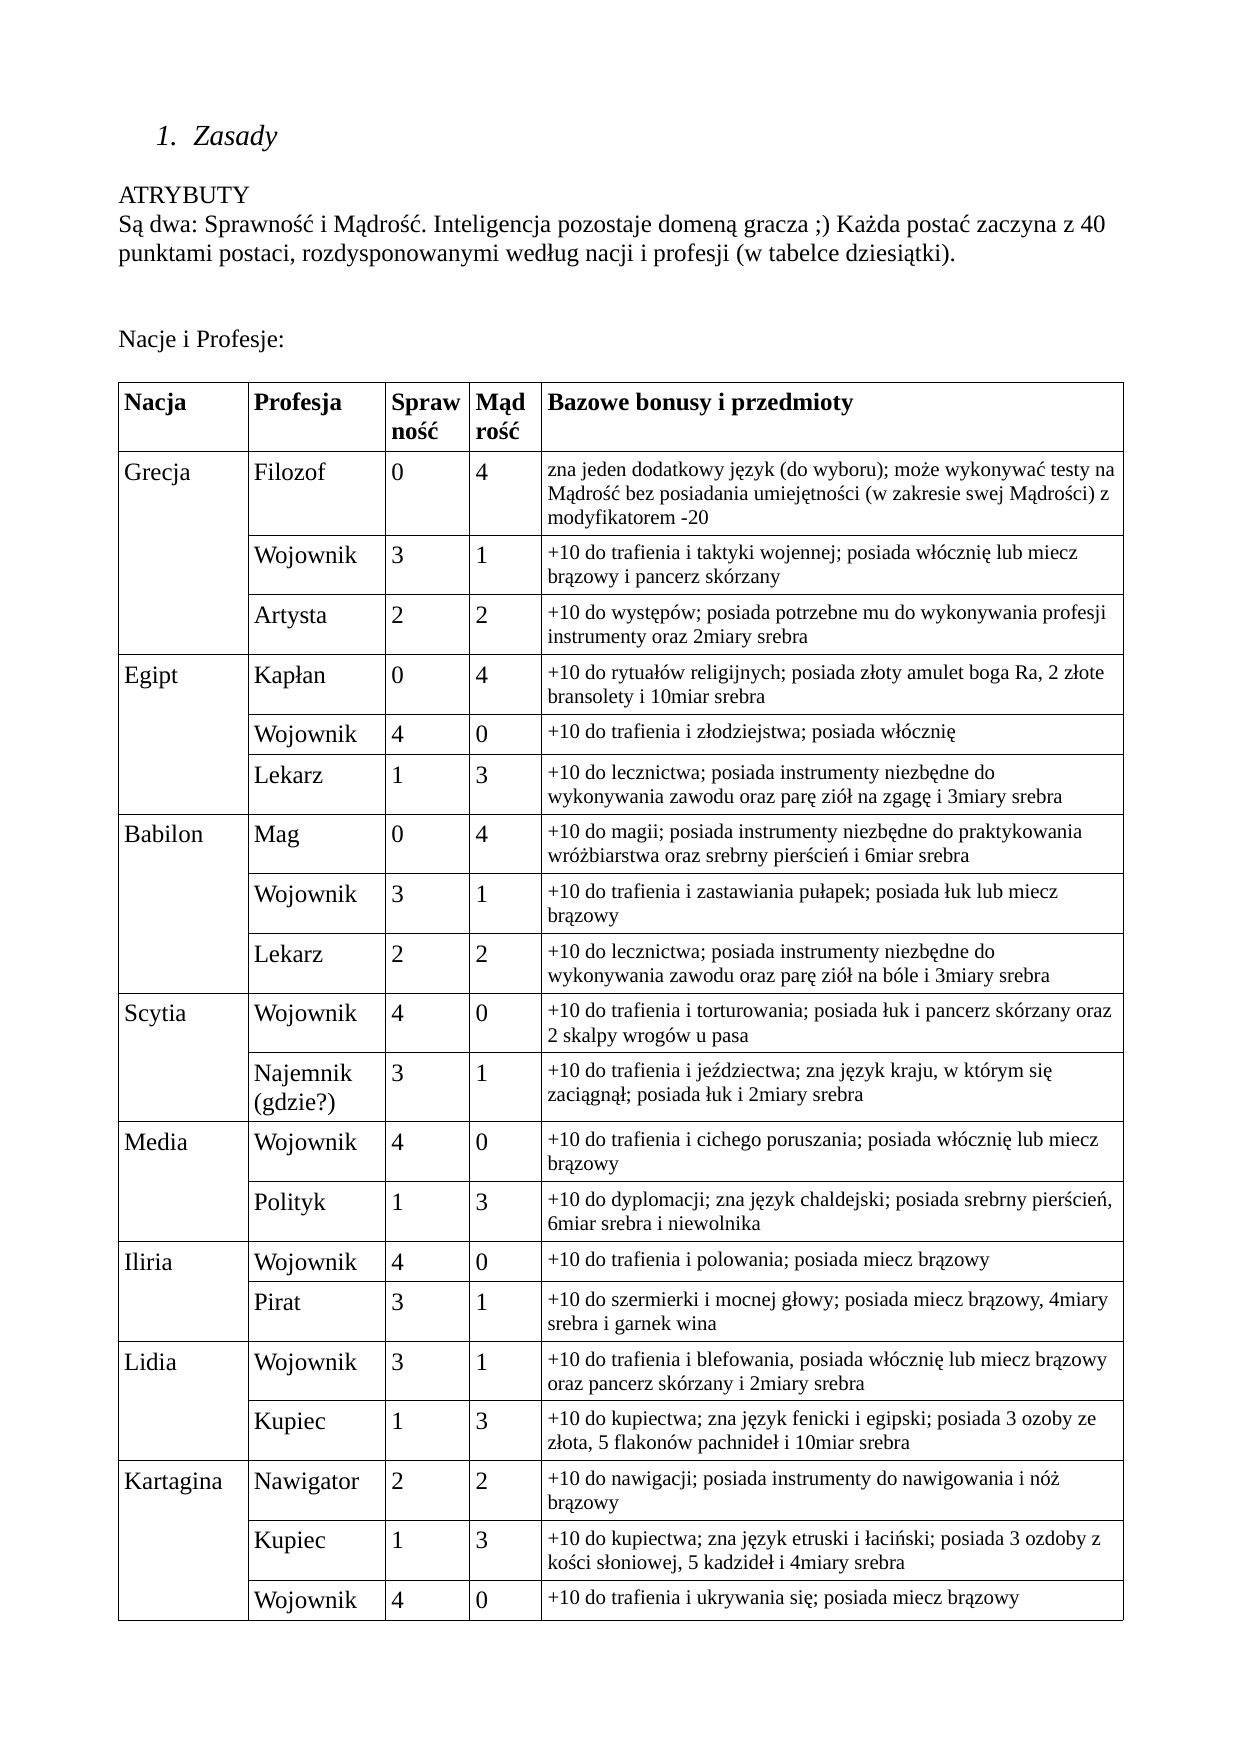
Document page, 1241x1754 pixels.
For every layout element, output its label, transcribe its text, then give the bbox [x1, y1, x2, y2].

table_cell 2 [470, 595, 541, 654]
table_cell 2 [470, 934, 541, 993]
table_cell +10 do trafienia i zastawiania pułapek; posiada łuk lub miecz brązowy [542, 874, 1123, 933]
table_cell +10 do kupiectwa; zna język etruski i łaciński; posiada 3 ozdoby z kości słoniowej, 5 kadzideł i 4miary srebra [542, 1521, 1123, 1579]
table_cell +10 do trafienia i blefowania, posiada włócznię lub miecz brązowy oraz pancerz skórzany i 2miary srebra [542, 1342, 1123, 1400]
table_cell 3 [386, 1342, 469, 1400]
table_cell +10 do trafienia i taktyki wojennej; posiada włócznię lub miecz brązowy i pancerz skórzany [542, 536, 1123, 594]
table_cell Lekarz [249, 934, 385, 993]
table_cell Media [119, 1122, 248, 1241]
table_cell 0 [470, 994, 541, 1052]
table_cell Wojownik [249, 1342, 385, 1400]
table_cell Polityk [249, 1182, 385, 1241]
table_cell 1 [470, 1053, 541, 1121]
table_cell Lidia [119, 1342, 248, 1460]
table_cell Kartagina [119, 1461, 248, 1620]
table_cell Babilon [119, 815, 248, 993]
table_cell 1 [386, 1182, 469, 1241]
table_cell Iliria [119, 1242, 248, 1341]
table_header Bazowe bonusy i przedmioty [542, 383, 1123, 451]
table_cell 4 [470, 815, 541, 873]
table_cell Lekarz [249, 755, 385, 813]
text Są dwa: Sprawność i Mądrość. Inteligencja pozostaje domeną gracza ;) Każda postać zaczyna z 40 punktami postaci, rozdysponowanymi według nacji i profesji (w tabelce dziesiątki). [118, 209, 1122, 267]
table_cell +10 do występów; posiada potrzebne mu do wykonywania profesji instrumenty oraz 2miary srebra [542, 595, 1123, 654]
text Nacje i Profesje: [118, 324, 1122, 353]
table_cell 0 [386, 655, 469, 713]
table_cell 4 [470, 452, 541, 534]
table_cell +10 do trafienia i jeździectwa; zna język kraju, w którym się zaciągnął; posiada łuk i 2miary srebra [542, 1053, 1123, 1121]
table_header Profesja [249, 383, 385, 451]
table_cell 3 [386, 1053, 469, 1121]
table_cell Wojownik [249, 994, 385, 1052]
table_cell 1 [470, 1342, 541, 1400]
table_cell +10 do kupiectwa; zna język fenicki i egipski; posiada 3 ozoby ze złota, 5 flakonów pachnideł i 10miar srebra [542, 1401, 1123, 1460]
table_header Mądrość [470, 383, 541, 451]
table_cell +10 do rytuałów religijnych; posiada złoty amulet boga Ra, 2 złote bransolety i 10miar srebra [542, 655, 1123, 713]
table_cell Grecja [119, 452, 248, 654]
table_cell 1 [386, 755, 469, 813]
table_cell +10 do magii; posiada instrumenty niezbędne do praktykowania wróżbiarstwa oraz srebrny pierścień i 6miar srebra [542, 815, 1123, 873]
table_cell 3 [470, 1182, 541, 1241]
table_cell +10 do dyplomacji; zna język chaldejski; posiada srebrny pierścień, 6miar srebra i niewolnika [542, 1182, 1123, 1241]
table_header Sprawność [386, 383, 469, 451]
table_cell Wojownik [249, 536, 385, 594]
list Zasady [156, 118, 1122, 152]
table_cell Najemnik (gdzie?) [249, 1053, 385, 1121]
table_cell Wojownik [249, 715, 385, 754]
table_cell 1 [470, 536, 541, 594]
table_cell 0 [386, 452, 469, 534]
table_cell 3 [470, 1521, 541, 1579]
table_cell 1 [386, 1521, 469, 1579]
table_cell +10 do trafienia i ukrywania się; posiada miecz brązowy [542, 1581, 1123, 1620]
table_cell +10 do lecznictwa; posiada instrumenty niezbędne do wykonywania zawodu oraz parę ziół na bóle i 3miary srebra [542, 934, 1123, 993]
table_cell Kupiec [249, 1521, 385, 1579]
table_cell 2 [386, 595, 469, 654]
table_cell Egipt [119, 655, 248, 813]
table_cell Mag [249, 815, 385, 873]
table_cell +10 do nawigacji; posiada instrumenty do nawigowania i nóż brązowy [542, 1461, 1123, 1520]
table_cell +10 do trafienia i złodziejstwa; posiada włócznię [542, 715, 1123, 754]
table_cell +10 do szermierki i mocnej głowy; posiada miecz brązowy, 4miary srebra i garnek wina [542, 1282, 1123, 1341]
table_cell 1 [470, 1282, 541, 1341]
table_cell Kapłan [249, 655, 385, 713]
table_cell 4 [386, 1122, 469, 1181]
table_cell Wojownik [249, 1122, 385, 1181]
table_cell Wojownik [249, 1242, 385, 1281]
table_cell Wojownik [249, 874, 385, 933]
table_cell 1 [386, 1401, 469, 1460]
table_cell 0 [470, 1581, 541, 1620]
table_cell 1 [470, 874, 541, 933]
table_cell 3 [470, 1401, 541, 1460]
table_cell 3 [386, 874, 469, 933]
table_cell 4 [386, 994, 469, 1052]
table_cell 3 [386, 1282, 469, 1341]
table_cell 4 [386, 715, 469, 754]
table_cell 2 [470, 1461, 541, 1520]
table_cell 2 [386, 934, 469, 993]
table_cell Kupiec [249, 1401, 385, 1460]
table_cell +10 do trafienia i torturowania; posiada łuk i pancerz skórzany oraz 2 skalpy wrogów u pasa [542, 994, 1123, 1052]
text ATRYBUTY [118, 180, 1122, 209]
table_header Nacja [119, 383, 248, 451]
table_cell +10 do trafienia i polowania; posiada miecz brązowy [542, 1242, 1123, 1281]
table_cell Pirat [249, 1282, 385, 1341]
table_cell +10 do trafienia i cichego poruszania; posiada włócznię lub miecz brązowy [542, 1122, 1123, 1181]
table_cell 4 [470, 655, 541, 713]
table_cell +10 do lecznictwa; posiada instrumenty niezbędne do wykonywania zawodu oraz parę ziół na zgagę i 3miary srebra [542, 755, 1123, 813]
table_cell zna jeden dodatkowy język (do wyboru); może wykonywać testy na Mądrość bez posiadania umiejętności (w zakresie swej Mądrości) z modyfikatorem -20 [542, 452, 1123, 534]
table_cell 4 [386, 1242, 469, 1281]
table_cell 3 [470, 755, 541, 813]
table_cell 0 [470, 1122, 541, 1181]
table_cell 4 [386, 1581, 469, 1620]
table_cell Artysta [249, 595, 385, 654]
table_cell 0 [470, 715, 541, 754]
table_cell Nawigator [249, 1461, 385, 1520]
table_cell Wojownik [249, 1581, 385, 1620]
table_cell 3 [386, 536, 469, 594]
table_cell 0 [470, 1242, 541, 1281]
table_cell 2 [386, 1461, 469, 1520]
table_cell 0 [386, 815, 469, 873]
table_cell Scytia [119, 994, 248, 1121]
table_cell Filozof [249, 452, 385, 534]
